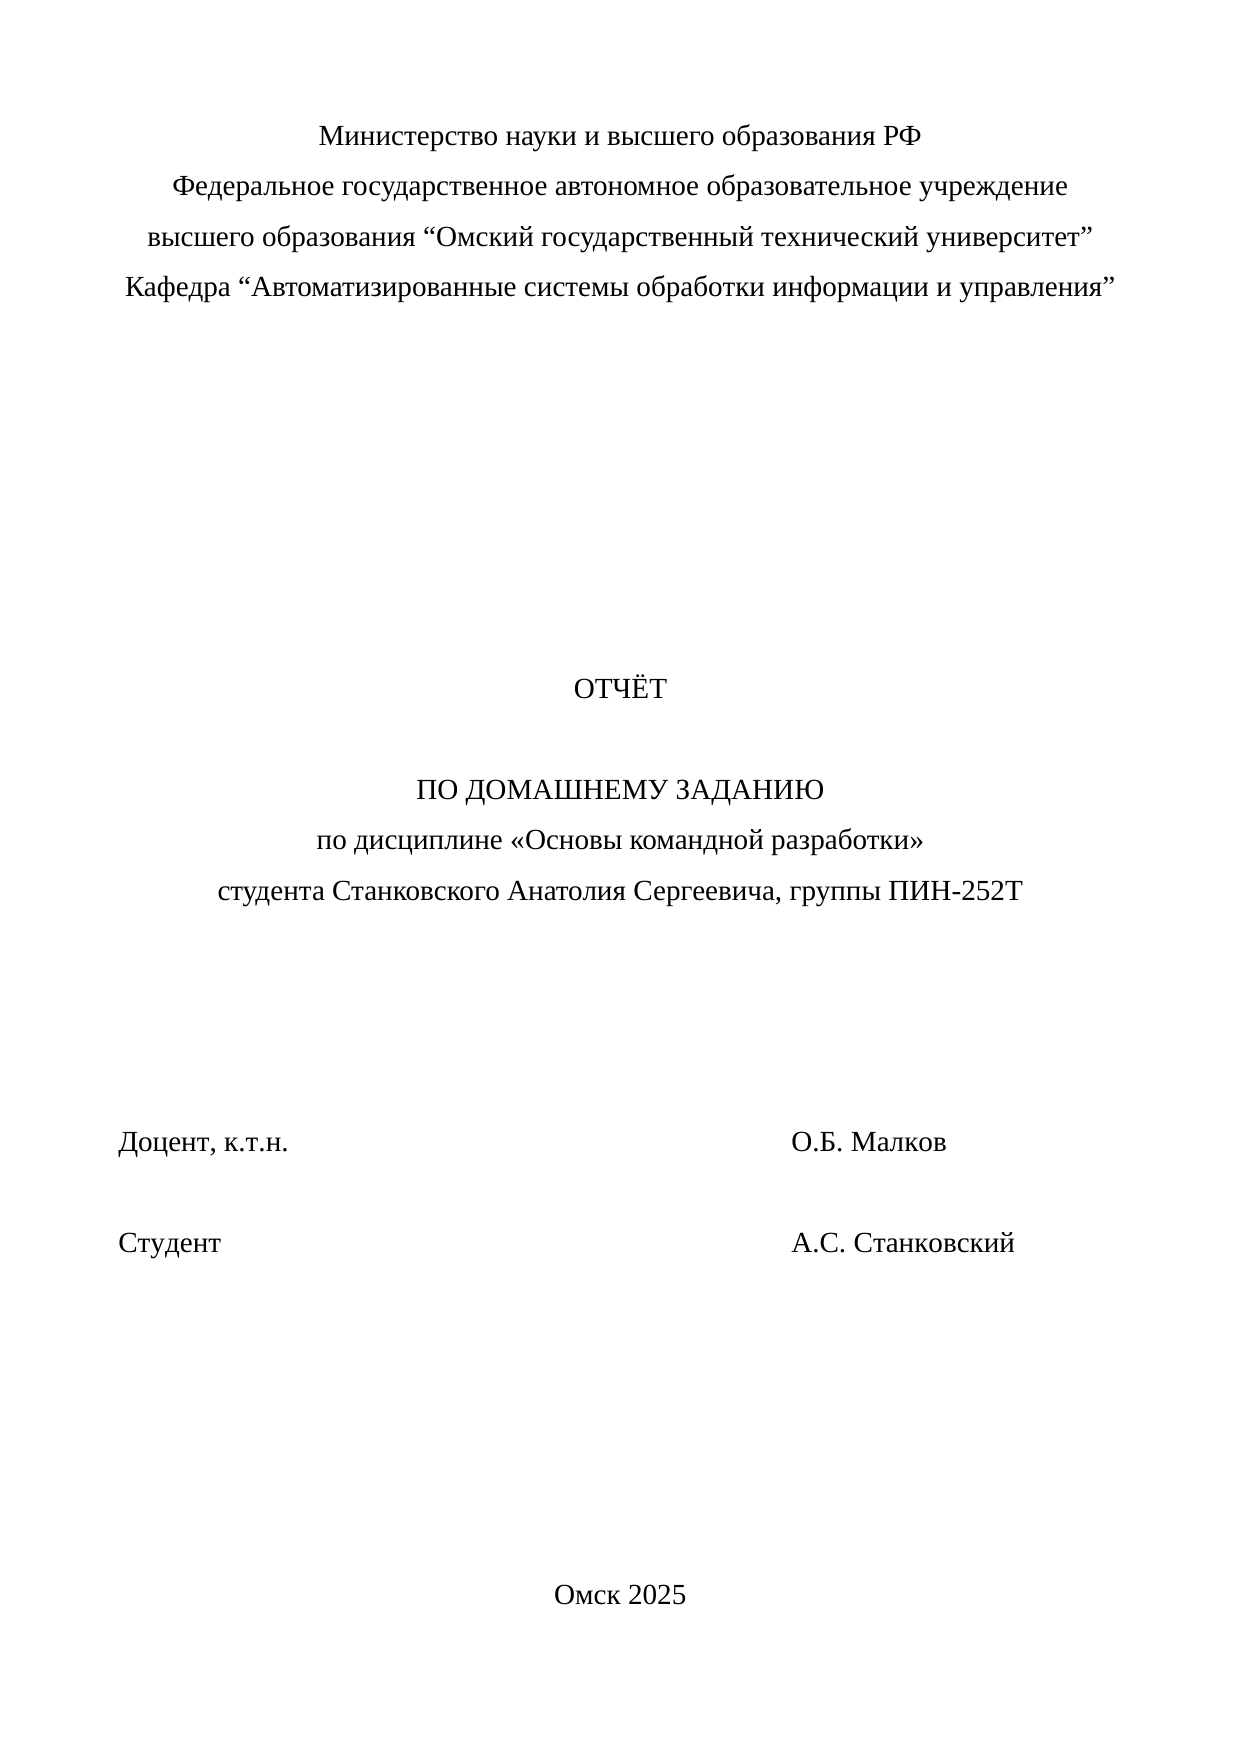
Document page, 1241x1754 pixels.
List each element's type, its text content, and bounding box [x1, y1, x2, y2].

text ОТЧЁТ [118, 672, 1122, 705]
table_cell Студент [107, 1225, 780, 1275]
text ПО ДОМАШНЕМУ ЗАДАНИЮ [118, 772, 1122, 806]
table_header О.Б. Малков [780, 1124, 1105, 1225]
text Кафедра “Автоматизированные системы обработки информации и управления” [118, 269, 1122, 303]
text Федеральное государственное автономное образовательное учреждение высшего образования “Омский государственный технический университет” [118, 168, 1122, 252]
text студента Станковского Анатолия Сергеевича, группы ПИН-252Т [118, 873, 1122, 906]
table_cell А.С. Станковский [780, 1225, 1105, 1275]
text Министерство науки и высшего образования РФ [118, 118, 1122, 152]
text Омск 2025 [118, 1577, 1122, 1611]
text по дисциплине «Основы командной разработки» [118, 822, 1122, 856]
table_header Доцент, к.т.н. [107, 1124, 780, 1225]
